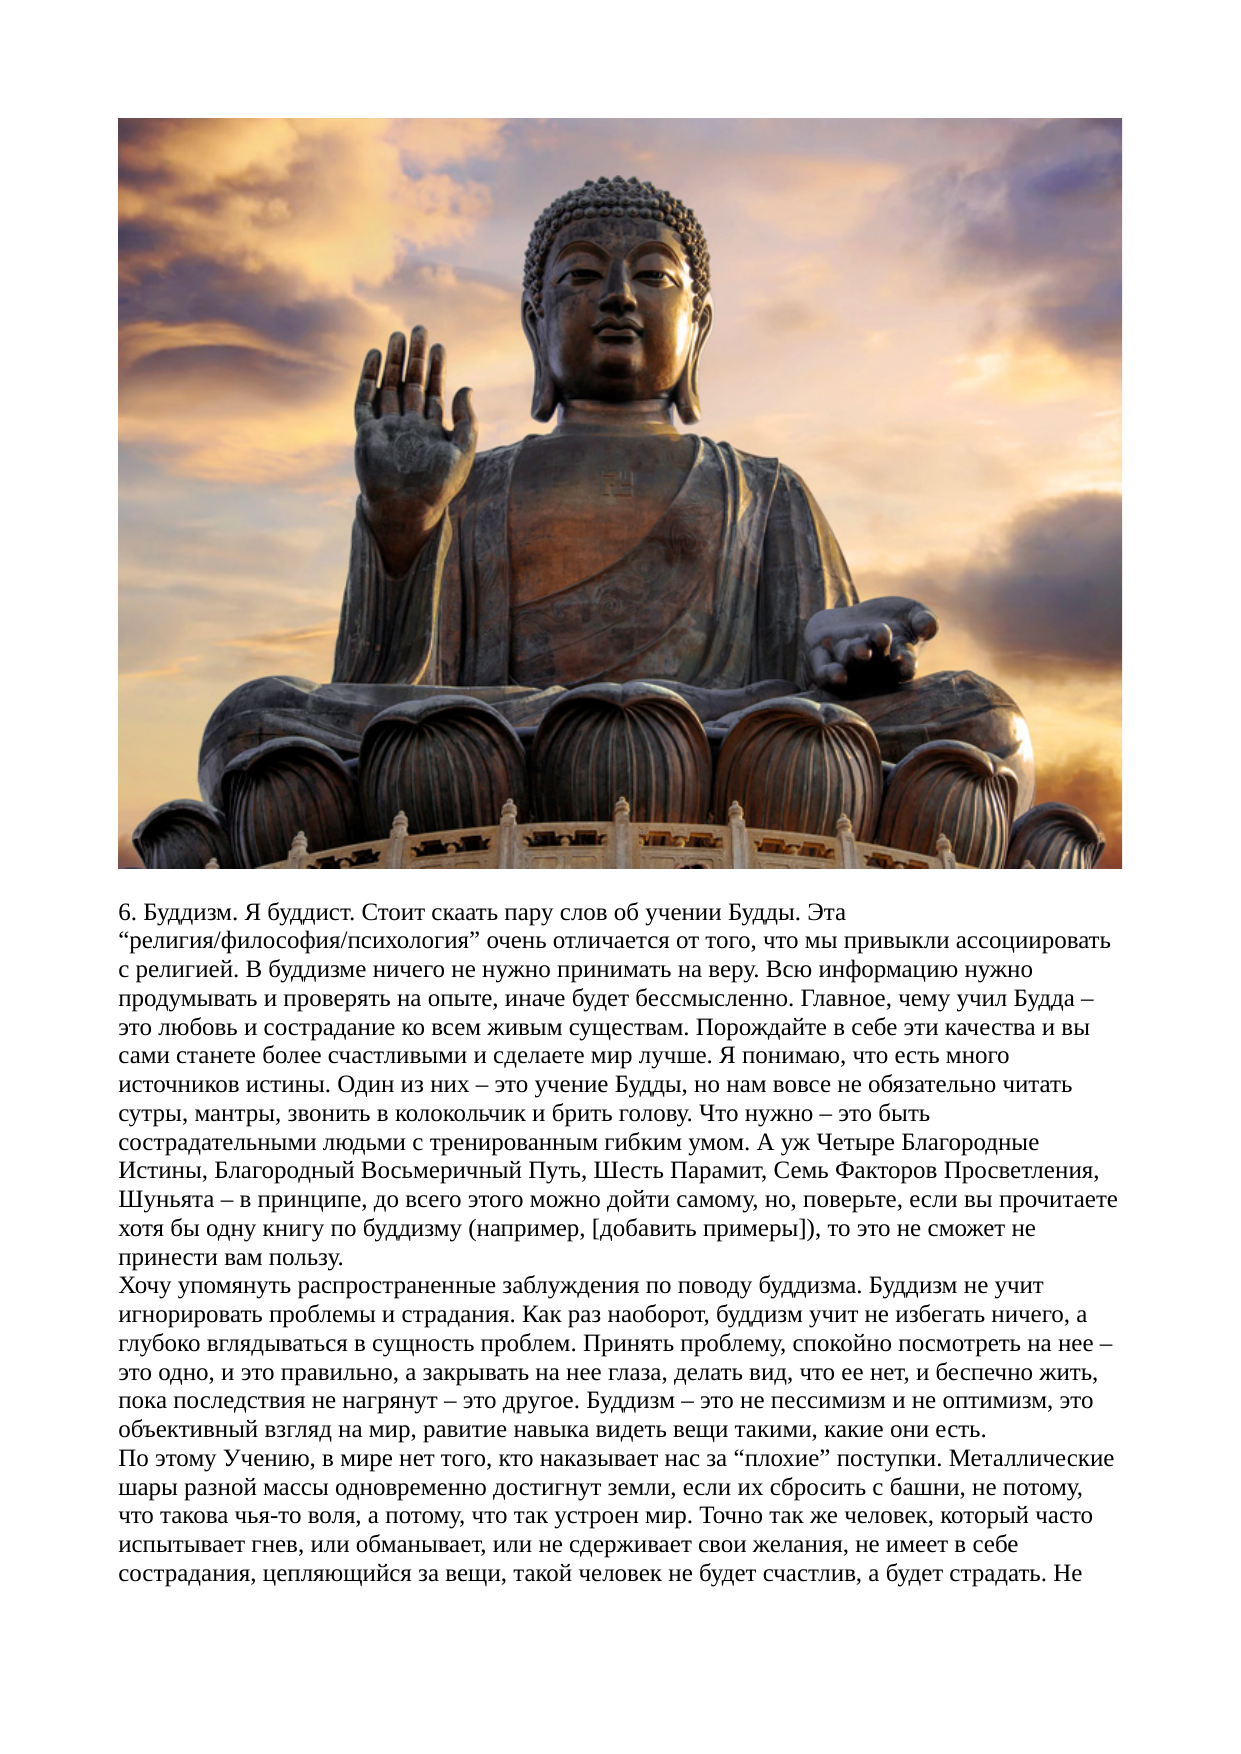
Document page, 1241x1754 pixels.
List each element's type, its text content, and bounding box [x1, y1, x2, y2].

text Хочу упомянуть распространенные заблуждения по поводу буддизма. Буддизм не учит игнорировать проблемы и страдания. Как раз наоборот, буддизм учит не избегать ничего, а глубоко вглядываться в сущность проблем. Принять проблему, спокойно посмотреть на нее – это одно, и это правильно, а закрывать на нее глаза, делать вид, что ее нет, и беспечно жить, пока последствия не нагрянут – это другое. Буддизм – это не пессимизм и не оптимизм, это объективный взгляд на мир, равитие навыка видеть вещи такими, какие они есть. [118, 1271, 1122, 1443]
text 6. Буддизм. Я буддист. Стоит скаать пару слов об учении Будды. Эта “религия/философия/психология” очень отличается от того, что мы привыкли ассоциировать с религией. В буддизме ничего не нужно принимать на веру. Всю информацию нужно продумывать и проверять на опыте, иначе будет бессмысленно. Главное, чему учил Будда – это любовь и сострадание ко всем живым существам. Порождайте в себе эти качества и вы сами станете более счастливыми и сделаете мир лучше. Я понимаю, что есть много источников истины. Один из них – это учение Будды, но нам вовсе не обязательно читать сутры, мантры, звонить в колокольчик и брить голову. Что нужно – это быть сострадательными людьми с тренированным гибким умом. А уж Четыре Благородные Истины, Благородный Восьмеричный Путь, Шесть Парамит, Семь Факторов Просветления, Шуньята – в принципе, до всего этого можно дойти самому, но, поверьте, если вы прочитаете хотя бы одну книгу по буддизму (например, [добавить примеры]), то это не сможет не принести вам пользу. [118, 897, 1122, 1271]
picture [118, 118, 1123, 869]
text По этому Учению, в мире нет того, кто наказывает нас за “плохие” поступки. Металлические шары разной массы одновременно достигнут земли, если их сбросить с башни, не потому, что такова чья-то воля, а потому, что так устроен мир. Точно так же человек, который часто испытывает гнев, или обманывает, или не сдерживает свои желания, не имеет в себе сострадания, цепляющийся за вещи, такой человек не будет счастлив, а будет страдать. Не [118, 1443, 1122, 1587]
